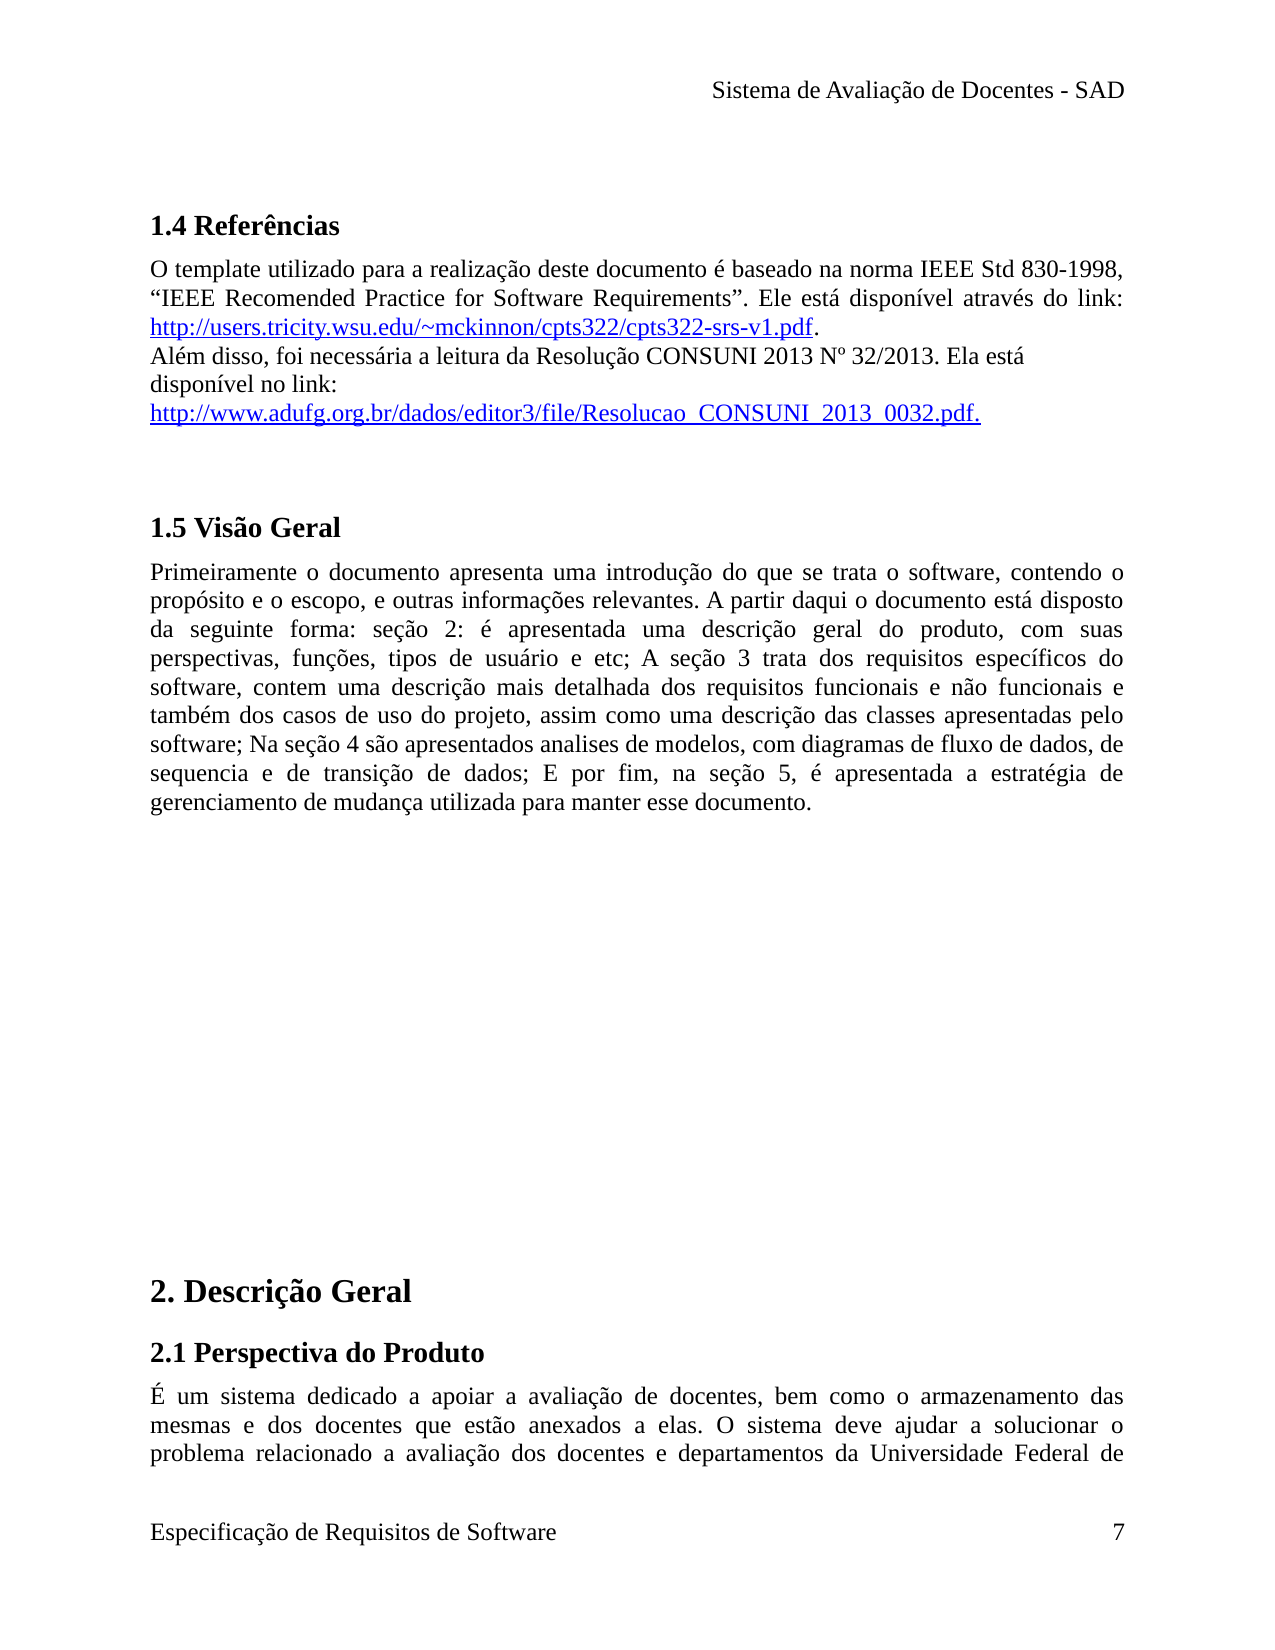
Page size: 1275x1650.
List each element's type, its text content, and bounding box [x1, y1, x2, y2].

text Primeiramente o documento apresenta uma introdução do que se trata o software, contendo o propósito e o escopo, e outras informações relevantes. A partir daqui o documento está disposto da seguinte forma: seção 2: é apresentada uma descrição geral do produto, com suas perspectivas, funções, tipos de usuário e etc; A seção 3 trata dos requisitos específicos do software, contem uma descrição mais detalhada dos requisitos funcionais e não funcionais e também dos casos de uso do projeto, assim como uma descrição das classes apresentadas pelo software; Na seção 4 são apresentados analises de modelos, com diagramas de fluxo de dados, de sequencia e de transição de dados; E por fim, na seção 5, é apresentada a estratégia de gerenciamento de mudança utilizada para manter esse documento. [150, 557, 1125, 815]
subtitle 1.4 Referências [150, 208, 1125, 242]
subtitle 2.1 Perspectiva do Produto [150, 1335, 1125, 1368]
subtitle 1.5 Visão Geral [150, 511, 1125, 544]
text O template utilizado para a realização deste documento é baseado na norma IEEE Std 830-1998, “IEEE Recomended Practice for Software Requirements”. Ele está disponível através do link: http://users.tricity.wsu.edu/~mckinnon/cpts322/cpts322-srs-v1.pdf. [150, 254, 1125, 341]
text É um sistema dedicado a apoiar a avaliação de docentes, bem como o armazenamento das mesmas e dos docentes que estão anexados a elas. O sistema deve ajudar a solucionar o problema relacionado a avaliação dos docentes e departamentos da Universidade Federal de [150, 1381, 1125, 1467]
subtitle 2. Descrição Geral [150, 1272, 1125, 1310]
text Além disso, foi necessária a leitura da Resolução CONSUNI 2013 Nº 32/2013. Ela está disponível no link: http://www.adufg.org.br/dados/editor3/file/Resolucao_CONSUNI_2013_0032.pdf. [150, 341, 1125, 427]
